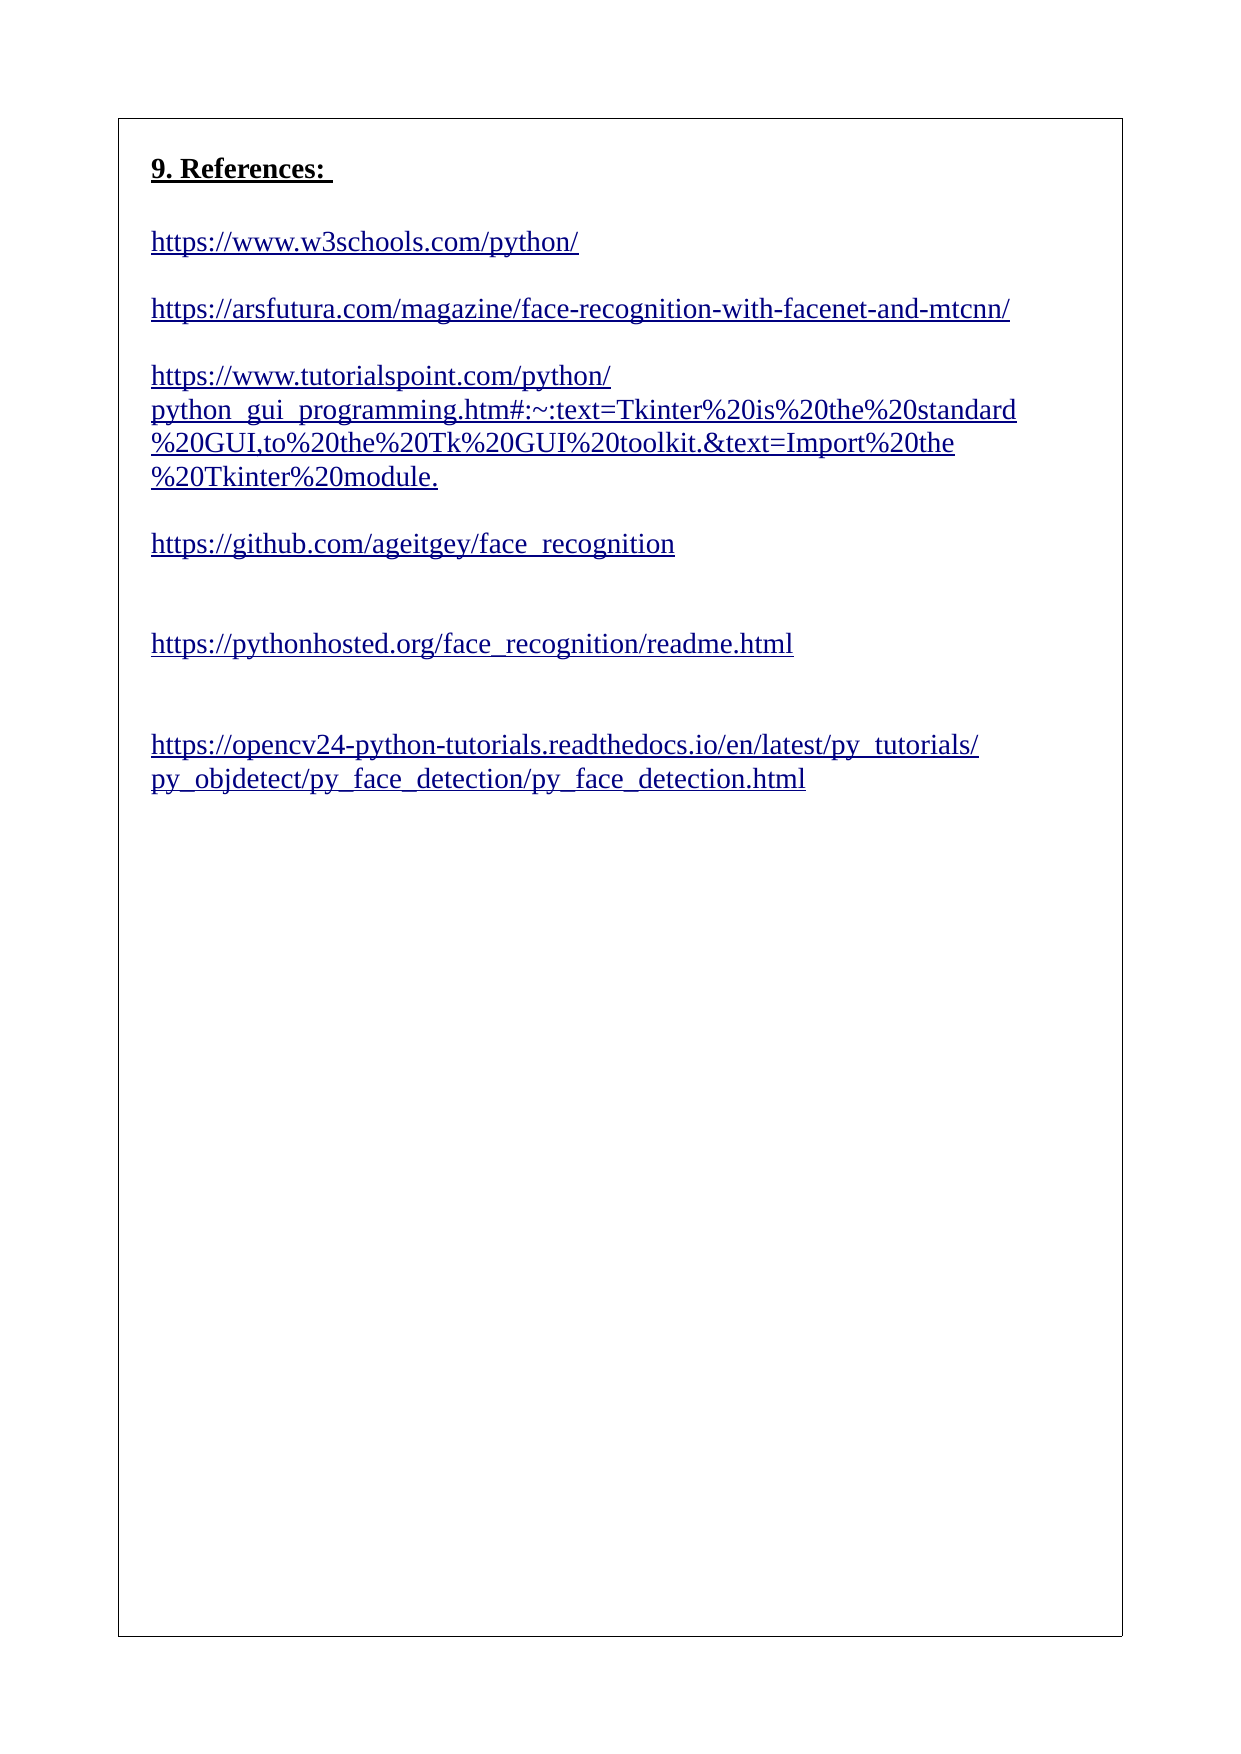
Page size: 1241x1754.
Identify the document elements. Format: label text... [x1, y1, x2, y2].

text https://opencv24-python-tutorials.readthedocs.io/en/latest/py_tutorials/py_objdetect/py_face_detection/py_face_detection.html [151, 727, 1089, 794]
text https://arsfutura.com/magazine/face-recognition-with-facenet-and-mtcnn/ [151, 291, 1089, 325]
text https://www.w3schools.com/python/ [151, 224, 1089, 258]
text https://pythonhosted.org/face_recognition/readme.html [151, 627, 1089, 660]
text https://www.tutorialspoint.com/python/python_gui_programming.htm#:~:text=Tkinter%20is%20the%20standard%20GUI,to%20the%20Tk%20GUI%20toolkit.&text=Import%20the%20Tkinter%20module. [151, 358, 1089, 492]
subtitle 9. References: [151, 151, 1089, 184]
text https://github.com/ageitgey/face_recognition [151, 526, 1089, 559]
